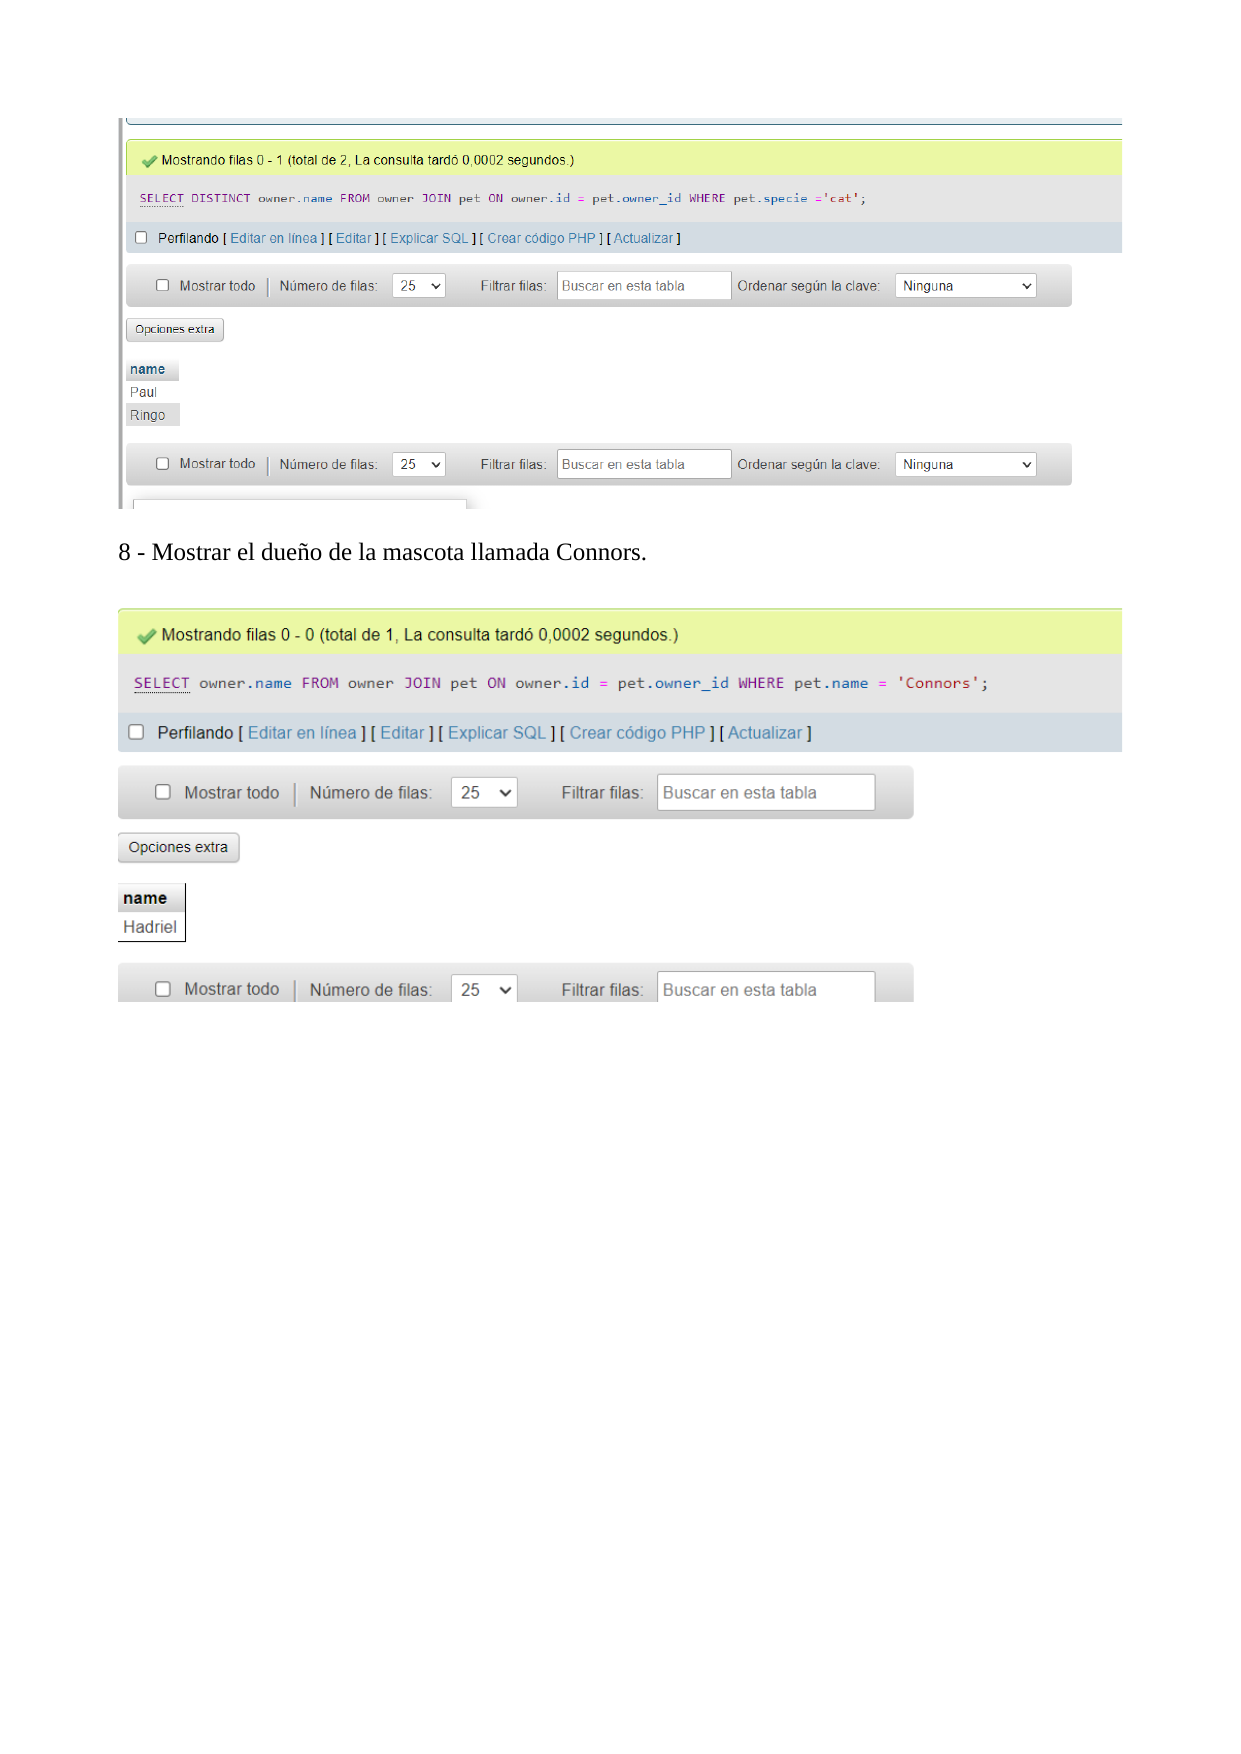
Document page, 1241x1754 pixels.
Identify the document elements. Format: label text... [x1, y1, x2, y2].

picture [118, 595, 1123, 1002]
picture [118, 118, 1123, 509]
text 8 - Mostrar el dueño de la mascota llamada Connors. [118, 537, 1122, 566]
